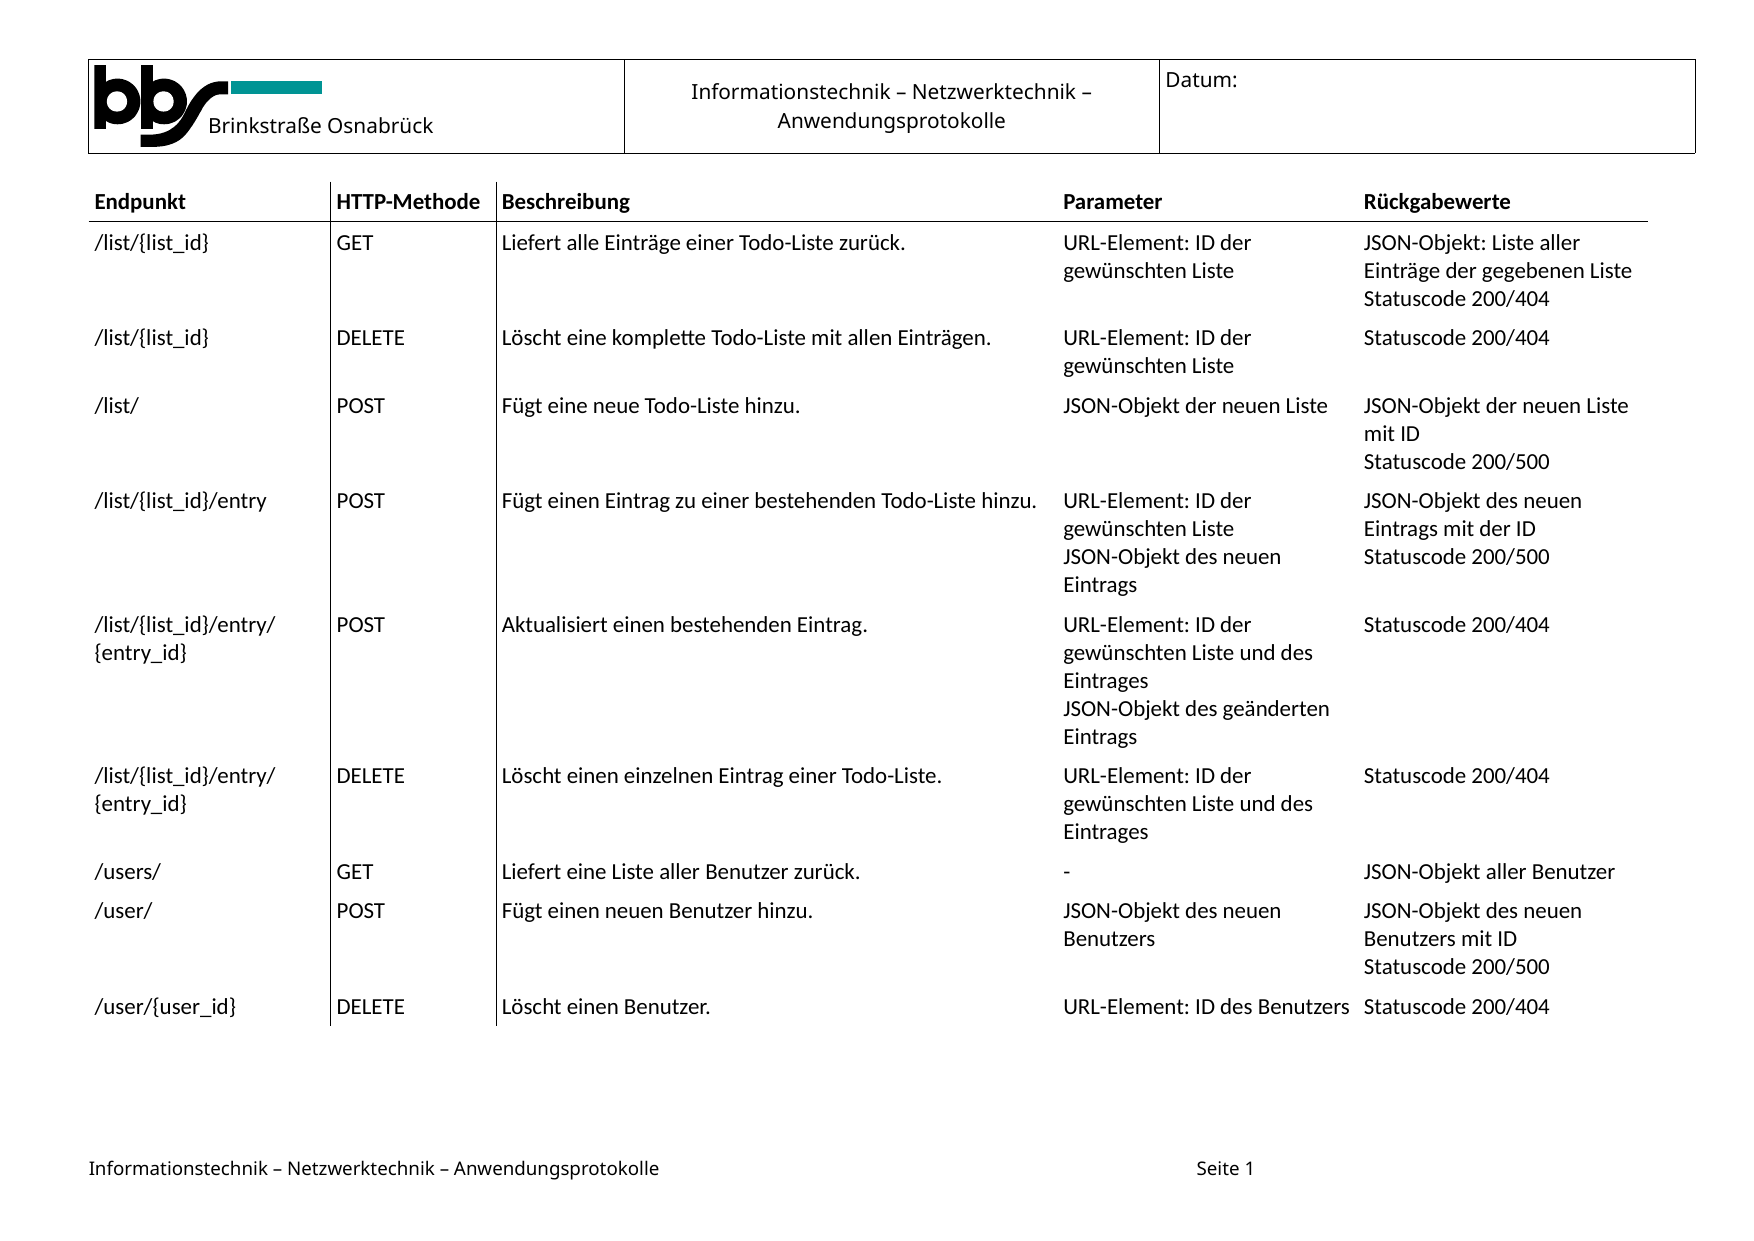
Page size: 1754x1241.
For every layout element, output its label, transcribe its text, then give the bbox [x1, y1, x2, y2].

table_cell Liefert eine Liste aller Benutzer zurück. [497, 851, 1057, 891]
table_cell /list/{list_id}/entry/{entry_id} [89, 756, 330, 851]
table_cell JSON-Objekt der neuen Liste mit ID Statuscode 200/500 [1358, 385, 1648, 481]
table_cell JSON-Objekt der neuen Liste [1057, 385, 1358, 481]
table_cell URL-Element: ID der gewünschten Liste JSON-Objekt des neuen Eintrags [1057, 481, 1358, 604]
table_cell Fügt einen neuen Benutzer hinzu. [497, 891, 1057, 986]
table_cell Statuscode 200/404 [1358, 604, 1648, 756]
table_cell /list/{list_id}/entry [89, 481, 330, 604]
table_cell DELETE [331, 318, 496, 385]
table_cell POST [331, 604, 496, 756]
table_cell JSON-Objekt des neuen Eintrags mit der ID Statuscode 200/500 [1358, 481, 1648, 604]
table_cell JSON-Objekt: Liste aller Einträge der gegebenen Liste Statuscode 200/404 [1358, 222, 1648, 318]
table_cell Statuscode 200/404 [1358, 318, 1648, 385]
table_cell Liefert alle Einträge einer Todo-Liste zurück. [497, 222, 1057, 318]
table_cell URL-Element: ID der gewünschten Liste und des Eintrages [1057, 756, 1358, 851]
table_cell /list/ [89, 385, 330, 481]
table_cell Löscht eine komplette Todo-Liste mit allen Einträgen. [497, 318, 1057, 385]
table_cell JSON-Objekt aller Benutzer [1358, 851, 1648, 891]
table_cell GET [331, 851, 496, 891]
table_cell JSON-Objekt des neuen Benutzers [1057, 891, 1358, 986]
table_cell URL-Element: ID der gewünschten Liste [1057, 318, 1358, 385]
table_header Endpunkt [89, 182, 330, 221]
table_cell Statuscode 200/404 [1358, 986, 1648, 1026]
table_cell Aktualisiert einen bestehenden Eintrag. [497, 604, 1057, 756]
table_cell /user/{user_id} [89, 986, 330, 1026]
table_header Rückgabewerte [1358, 182, 1648, 221]
table_cell Fügt einen Eintrag zu einer bestehenden Todo-Liste hinzu. [497, 481, 1057, 604]
table_cell Fügt eine neue Todo-Liste hinzu. [497, 385, 1057, 481]
table_cell Löscht einen einzelnen Eintrag einer Todo-Liste. [497, 756, 1057, 851]
table_cell DELETE [331, 756, 496, 851]
table_cell URL-Element: ID des Benutzers [1057, 986, 1358, 1026]
table_cell POST [331, 891, 496, 986]
table_header HTTP-Methode [331, 182, 496, 221]
table_cell Löscht einen Benutzer. [497, 986, 1057, 1026]
table_header Beschreibung [497, 182, 1057, 221]
table_cell POST [331, 481, 496, 604]
table_cell Statuscode 200/404 [1358, 756, 1648, 851]
table_cell /list/{list_id}/entry/{entry_id} [89, 604, 330, 756]
table_cell /users/ [89, 851, 330, 891]
table_cell POST [331, 385, 496, 481]
table_cell - [1057, 851, 1358, 891]
table_cell GET [331, 222, 496, 318]
table_cell /user/ [89, 891, 330, 986]
table_cell URL-Element: ID der gewünschten Liste [1057, 222, 1358, 318]
table_cell DELETE [331, 986, 496, 1026]
table_cell /list/{list_id} [89, 318, 330, 385]
table_cell URL-Element: ID der gewünschten Liste und des Eintrages JSON-Objekt des geänderten Eintrags [1057, 604, 1358, 756]
table_header Parameter [1057, 182, 1358, 221]
table_cell /list/{list_id} [89, 222, 330, 318]
table_cell JSON-Objekt des neuen Benutzers mit ID Statuscode 200/500 [1358, 891, 1648, 986]
